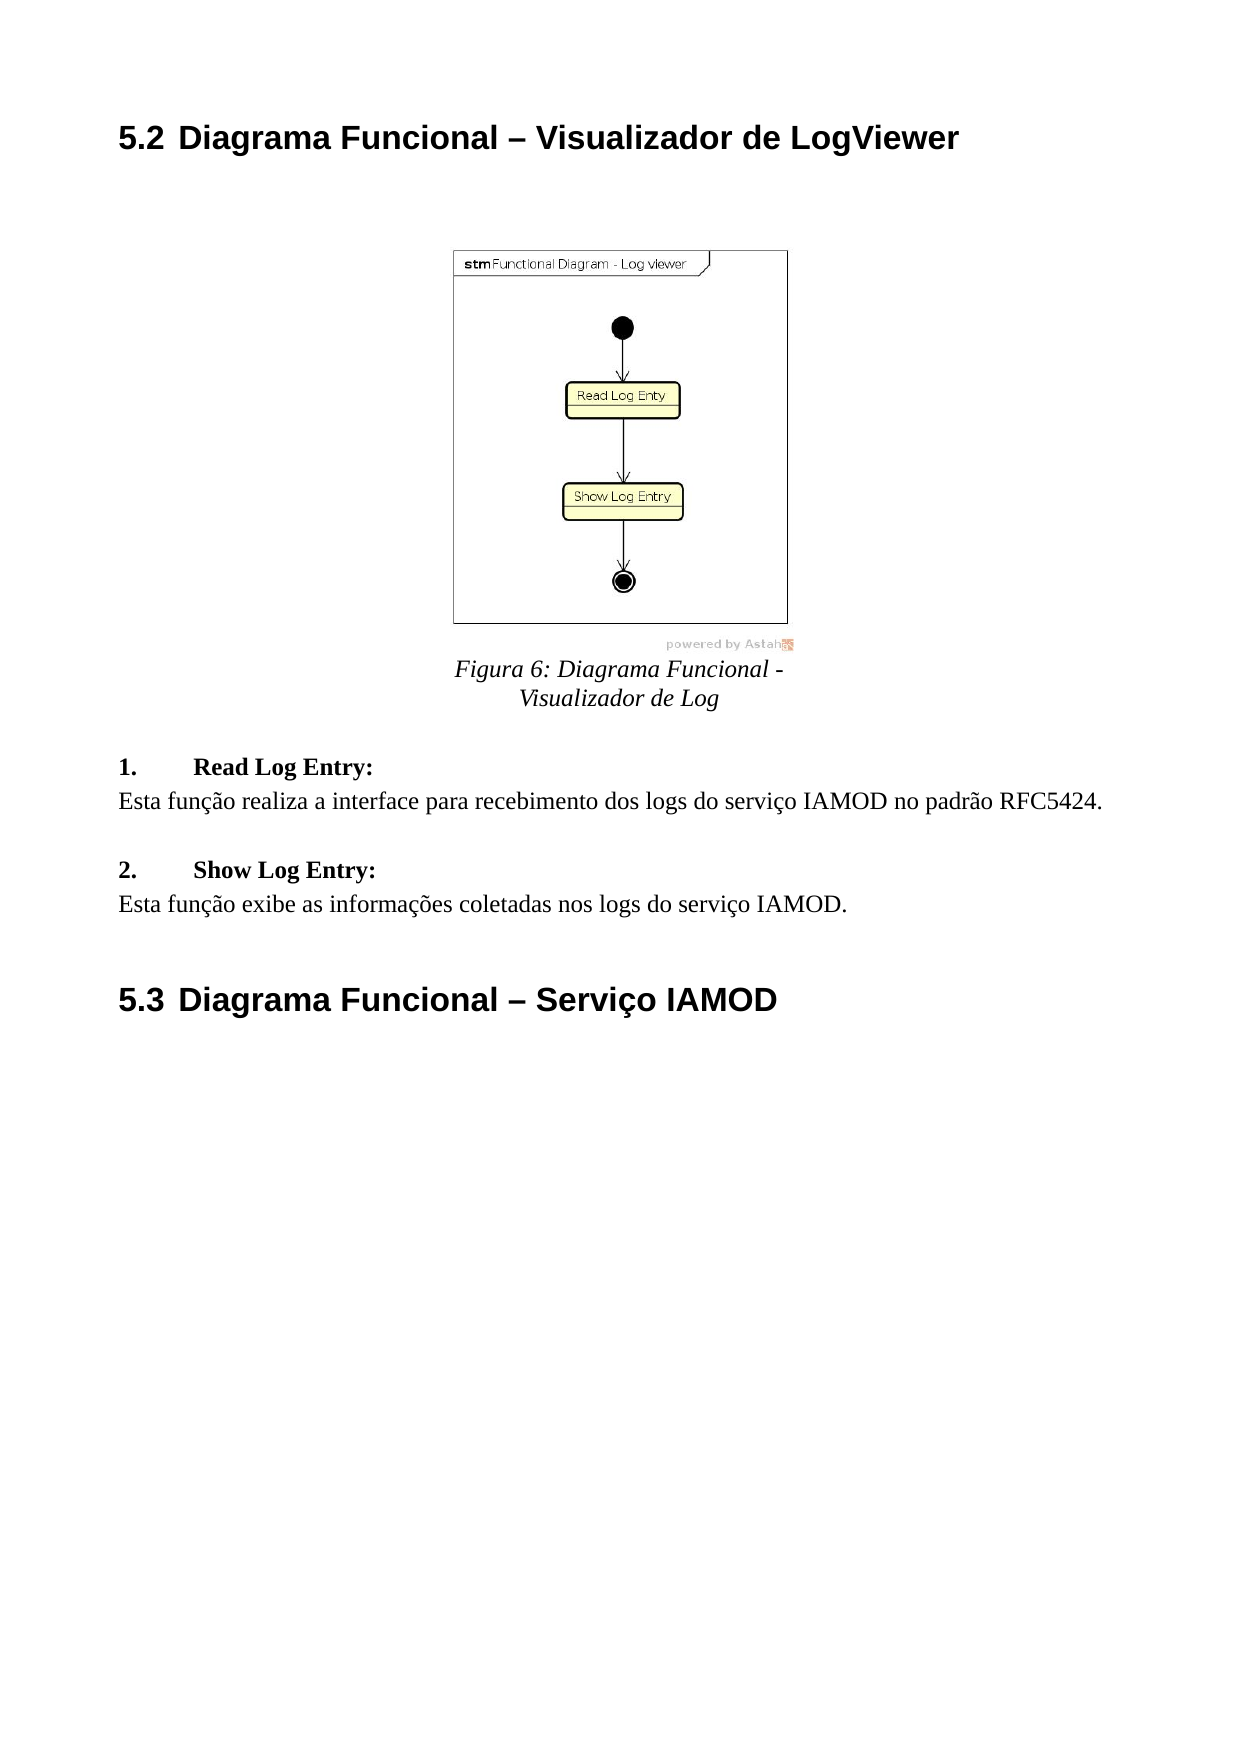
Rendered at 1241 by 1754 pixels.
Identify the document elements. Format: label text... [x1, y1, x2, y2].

subtitle Diagrama Funcional – Serviço IAMOD [118, 979, 1122, 1018]
list Show Log Entry: [118, 855, 1122, 884]
list Read Log Entry: [118, 752, 1122, 780]
text Esta função realiza a interface para recebimento dos logs do serviço IAMOD no padrão RFC5424. [118, 786, 1122, 815]
picture [443, 240, 797, 654]
subtitle Diagrama Funcional – Visualizador de LogViewer [118, 118, 1122, 157]
text Figura 6: Diagrama Funcional - Visualizador de Log [443, 654, 797, 711]
text Esta função exibe as informações coletadas nos logs do serviço IAMOD. [118, 889, 1122, 918]
